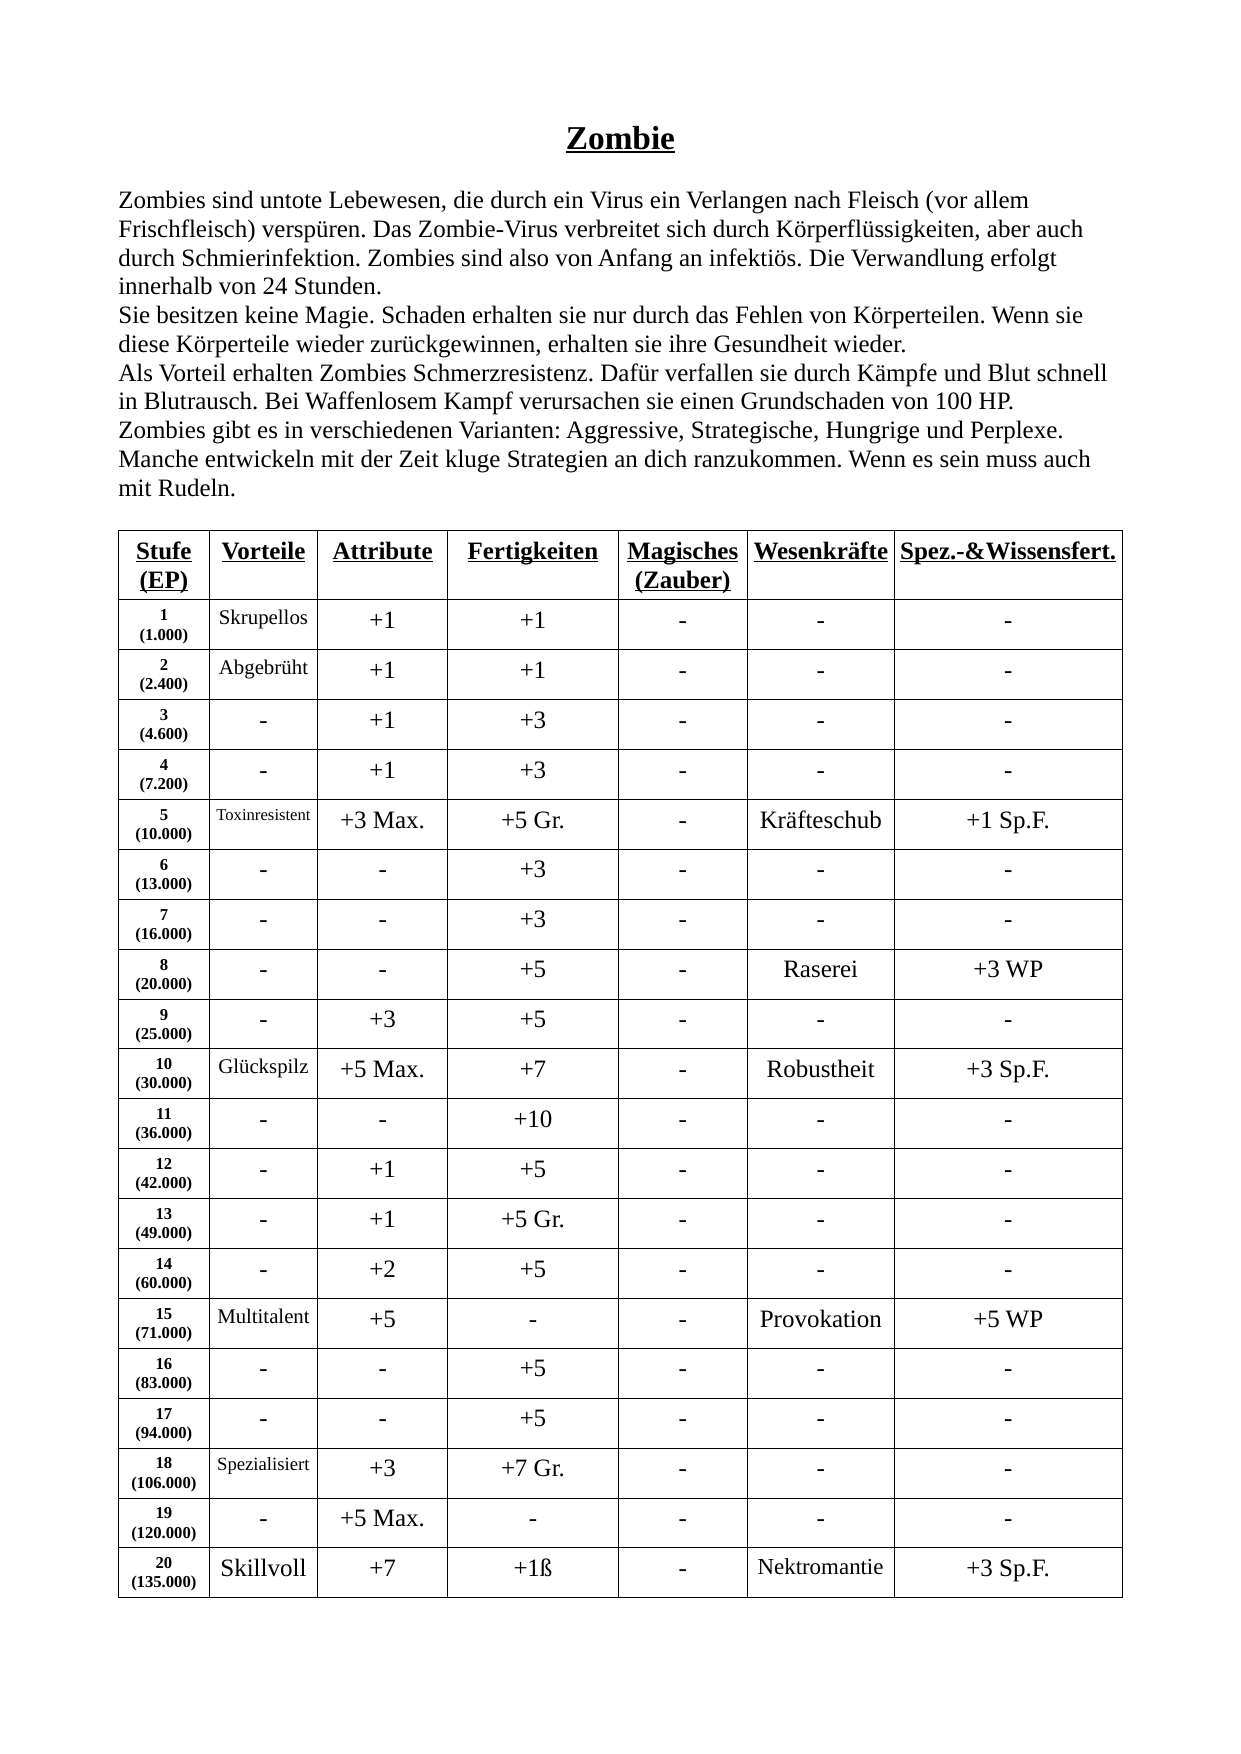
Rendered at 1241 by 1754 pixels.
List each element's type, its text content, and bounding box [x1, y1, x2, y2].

table_cell - [895, 900, 1122, 948]
table_cell +1 [448, 650, 618, 699]
table_cell - [895, 750, 1122, 799]
table_cell +5 [318, 1299, 447, 1348]
table_cell - [210, 1399, 317, 1447]
table_cell +7 [448, 1049, 618, 1098]
table_cell - [619, 700, 747, 749]
table_cell - [619, 1199, 747, 1248]
table_cell - [748, 1499, 894, 1547]
table_cell +1 [318, 1149, 447, 1198]
table_cell +1 [448, 600, 618, 649]
table_cell - [748, 1249, 894, 1298]
table_cell - [619, 800, 747, 849]
table_cell - [210, 850, 317, 899]
text Sie besitzen keine Magie. Schaden erhalten sie nur durch das Fehlen von Körperteilen. Wenn sie diese Körperteile wieder zurückgewinnen, erhalten sie ihre Gesundheit wieder. [118, 300, 1122, 358]
text Zombies sind untote Lebewesen, die durch ein Virus ein Verlangen nach Fleisch (vor allem Frischfleisch) verspüren. Das Zombie-Virus verbreitet sich durch Körperflüssigkeiten, aber auch durch Schmierinfektion. Zombies sind also von Anfang an infektiös. Die Verwandlung erfolgt innerhalb von 24 Stunden. [118, 185, 1122, 300]
table_cell +5 WP [895, 1299, 1122, 1348]
table_cell 15 (71.000) [119, 1299, 209, 1348]
table_header Spez.-&Wissensfert. [895, 531, 1122, 599]
table_cell 16 (83.000) [119, 1349, 209, 1398]
text Manche entwickeln mit der Zeit kluge Strategien an dich ranzukommen. Wenn es sein muss auch mit Rudeln. [118, 444, 1122, 501]
table_cell 7 (16.000) [119, 900, 209, 948]
table_cell - [619, 1499, 747, 1547]
table_cell +3 [448, 900, 618, 948]
table_cell 10 (30.000) [119, 1049, 209, 1098]
table_cell 6 (13.000) [119, 850, 209, 899]
table_cell +3 [448, 700, 618, 749]
table_cell +3 Sp.F. [895, 1548, 1122, 1597]
table_cell +1 [318, 650, 447, 699]
table_cell - [619, 1249, 747, 1298]
table_cell - [748, 1199, 894, 1248]
table_cell - [895, 1099, 1122, 1148]
table_cell +5 [448, 1000, 618, 1048]
table_cell - [619, 1049, 747, 1098]
table_cell - [748, 1449, 894, 1497]
table_cell - [748, 700, 894, 749]
table_cell - [619, 1399, 747, 1447]
table_cell +3 Sp.F. [895, 1049, 1122, 1098]
table_cell 3 (4.600) [119, 700, 209, 749]
table_cell Toxinresistent [210, 800, 317, 849]
table_cell 2 (2.400) [119, 650, 209, 699]
table_cell - [895, 1000, 1122, 1048]
table_cell - [210, 1099, 317, 1148]
table_cell +5 Gr. [448, 800, 618, 849]
table_cell +1 [318, 1199, 447, 1248]
table_cell +3 [318, 1449, 447, 1497]
table_cell - [895, 1449, 1122, 1497]
table_cell - [748, 600, 894, 649]
table_cell 19 (120.000) [119, 1499, 209, 1547]
table_cell - [210, 1349, 317, 1398]
table_cell - [619, 1548, 747, 1597]
table_cell - [619, 650, 747, 699]
table_cell - [748, 850, 894, 899]
table_cell - [748, 650, 894, 699]
table_cell 4 (7.200) [119, 750, 209, 799]
text Als Vorteil erhalten Zombies Schmerzresistenz. Dafür verfallen sie durch Kämpfe und Blut schnell in Blutrausch. Bei Waffenlosem Kampf verursachen sie einen Grundschaden von 100 HP. [118, 358, 1122, 415]
table_cell - [748, 1149, 894, 1198]
table_cell - [619, 1000, 747, 1048]
table_cell +1 [318, 700, 447, 749]
table_cell - [895, 1349, 1122, 1398]
table_cell - [448, 1499, 618, 1547]
table_cell +3 [318, 1000, 447, 1048]
table_cell +2 [318, 1249, 447, 1298]
table_header Magisches (Zauber) [619, 531, 747, 599]
table_cell 14 (60.000) [119, 1249, 209, 1298]
table_cell - [619, 900, 747, 948]
table_cell Nektromantie [748, 1548, 894, 1597]
table_cell - [619, 1349, 747, 1398]
table_cell +5 [448, 1349, 618, 1398]
table_cell - [210, 1149, 317, 1198]
table_cell - [895, 650, 1122, 699]
table_cell +7 Gr. [448, 1449, 618, 1497]
table_cell - [895, 1199, 1122, 1248]
table_cell +3 WP [895, 950, 1122, 998]
text Zombie [118, 118, 1122, 156]
table_cell - [895, 1249, 1122, 1298]
table_cell 18 (106.000) [119, 1449, 209, 1497]
text Zombies gibt es in verschiedenen Varianten: Aggressive, Strategische, Hungrige und Perplexe. [118, 415, 1122, 444]
table_cell Robustheit [748, 1049, 894, 1098]
table_cell - [318, 850, 447, 899]
table_cell - [210, 950, 317, 998]
table_cell +5 Max. [318, 1049, 447, 1098]
table_cell Raserei [748, 950, 894, 998]
table_cell - [895, 1149, 1122, 1198]
table_cell Provokation [748, 1299, 894, 1348]
table_cell - [895, 1499, 1122, 1547]
table_cell - [210, 1000, 317, 1048]
table_header Attribute [318, 531, 447, 599]
table_cell 11 (36.000) [119, 1099, 209, 1148]
table_cell 12 (42.000) [119, 1149, 209, 1198]
table_cell Skillvoll [210, 1548, 317, 1597]
table_cell - [895, 700, 1122, 749]
table_cell +5 [448, 1399, 618, 1447]
table_cell - [748, 900, 894, 948]
table_cell Multitalent [210, 1299, 317, 1348]
table_cell +5 [448, 1249, 618, 1298]
table_cell - [318, 1349, 447, 1398]
table_header Vorteile [210, 531, 317, 599]
table_header Fertigkeiten [448, 531, 618, 599]
table_cell - [210, 1499, 317, 1547]
table_cell Skrupellos [210, 600, 317, 649]
table_cell Kräfteschub [748, 800, 894, 849]
table_cell - [210, 900, 317, 948]
table_cell - [895, 600, 1122, 649]
table_cell - [318, 900, 447, 948]
table_cell - [318, 1399, 447, 1447]
table_cell 8 (20.000) [119, 950, 209, 998]
table_cell +5 Max. [318, 1499, 447, 1547]
table_cell 9 (25.000) [119, 1000, 209, 1048]
table_cell - [619, 850, 747, 899]
table_cell - [748, 1349, 894, 1398]
table_cell - [619, 950, 747, 998]
table_cell - [895, 850, 1122, 899]
table_cell - [210, 1199, 317, 1248]
table_header Stufe (EP) [119, 531, 209, 599]
table_cell - [619, 600, 747, 649]
table_cell +5 [448, 1149, 618, 1198]
table_cell - [619, 1149, 747, 1198]
table_cell - [210, 750, 317, 799]
table_cell 13 (49.000) [119, 1199, 209, 1248]
table_cell 17 (94.000) [119, 1399, 209, 1447]
table_cell - [619, 1099, 747, 1148]
table_cell Spezialisiert [210, 1449, 317, 1497]
table_cell Glückspilz [210, 1049, 317, 1098]
table_cell Abgebrüht [210, 650, 317, 699]
table_cell +1 Sp.F. [895, 800, 1122, 849]
table_cell +3 Max. [318, 800, 447, 849]
table_cell 1 (1.000) [119, 600, 209, 649]
table_cell +3 [448, 850, 618, 899]
table_cell +1 [318, 600, 447, 649]
table_cell - [619, 1449, 747, 1497]
table_cell - [748, 1399, 894, 1447]
table_cell - [619, 1299, 747, 1348]
table_cell +7 [318, 1548, 447, 1597]
table_cell +5 Gr. [448, 1199, 618, 1248]
table_cell 20 (135.000) [119, 1548, 209, 1597]
table_cell +3 [448, 750, 618, 799]
table_cell 5 (10.000) [119, 800, 209, 849]
table_cell - [210, 700, 317, 749]
table_cell +1ß [448, 1548, 618, 1597]
table_cell - [619, 750, 747, 799]
table_cell - [318, 950, 447, 998]
table_cell - [748, 1099, 894, 1148]
table_cell - [318, 1099, 447, 1148]
table_cell - [210, 1249, 317, 1298]
table_cell +10 [448, 1099, 618, 1148]
table_cell +1 [318, 750, 447, 799]
table_header Wesenkräfte [748, 531, 894, 599]
table_cell - [895, 1399, 1122, 1447]
table_cell - [748, 1000, 894, 1048]
table_cell - [448, 1299, 618, 1348]
table_cell +5 [448, 950, 618, 998]
table_cell - [748, 750, 894, 799]
